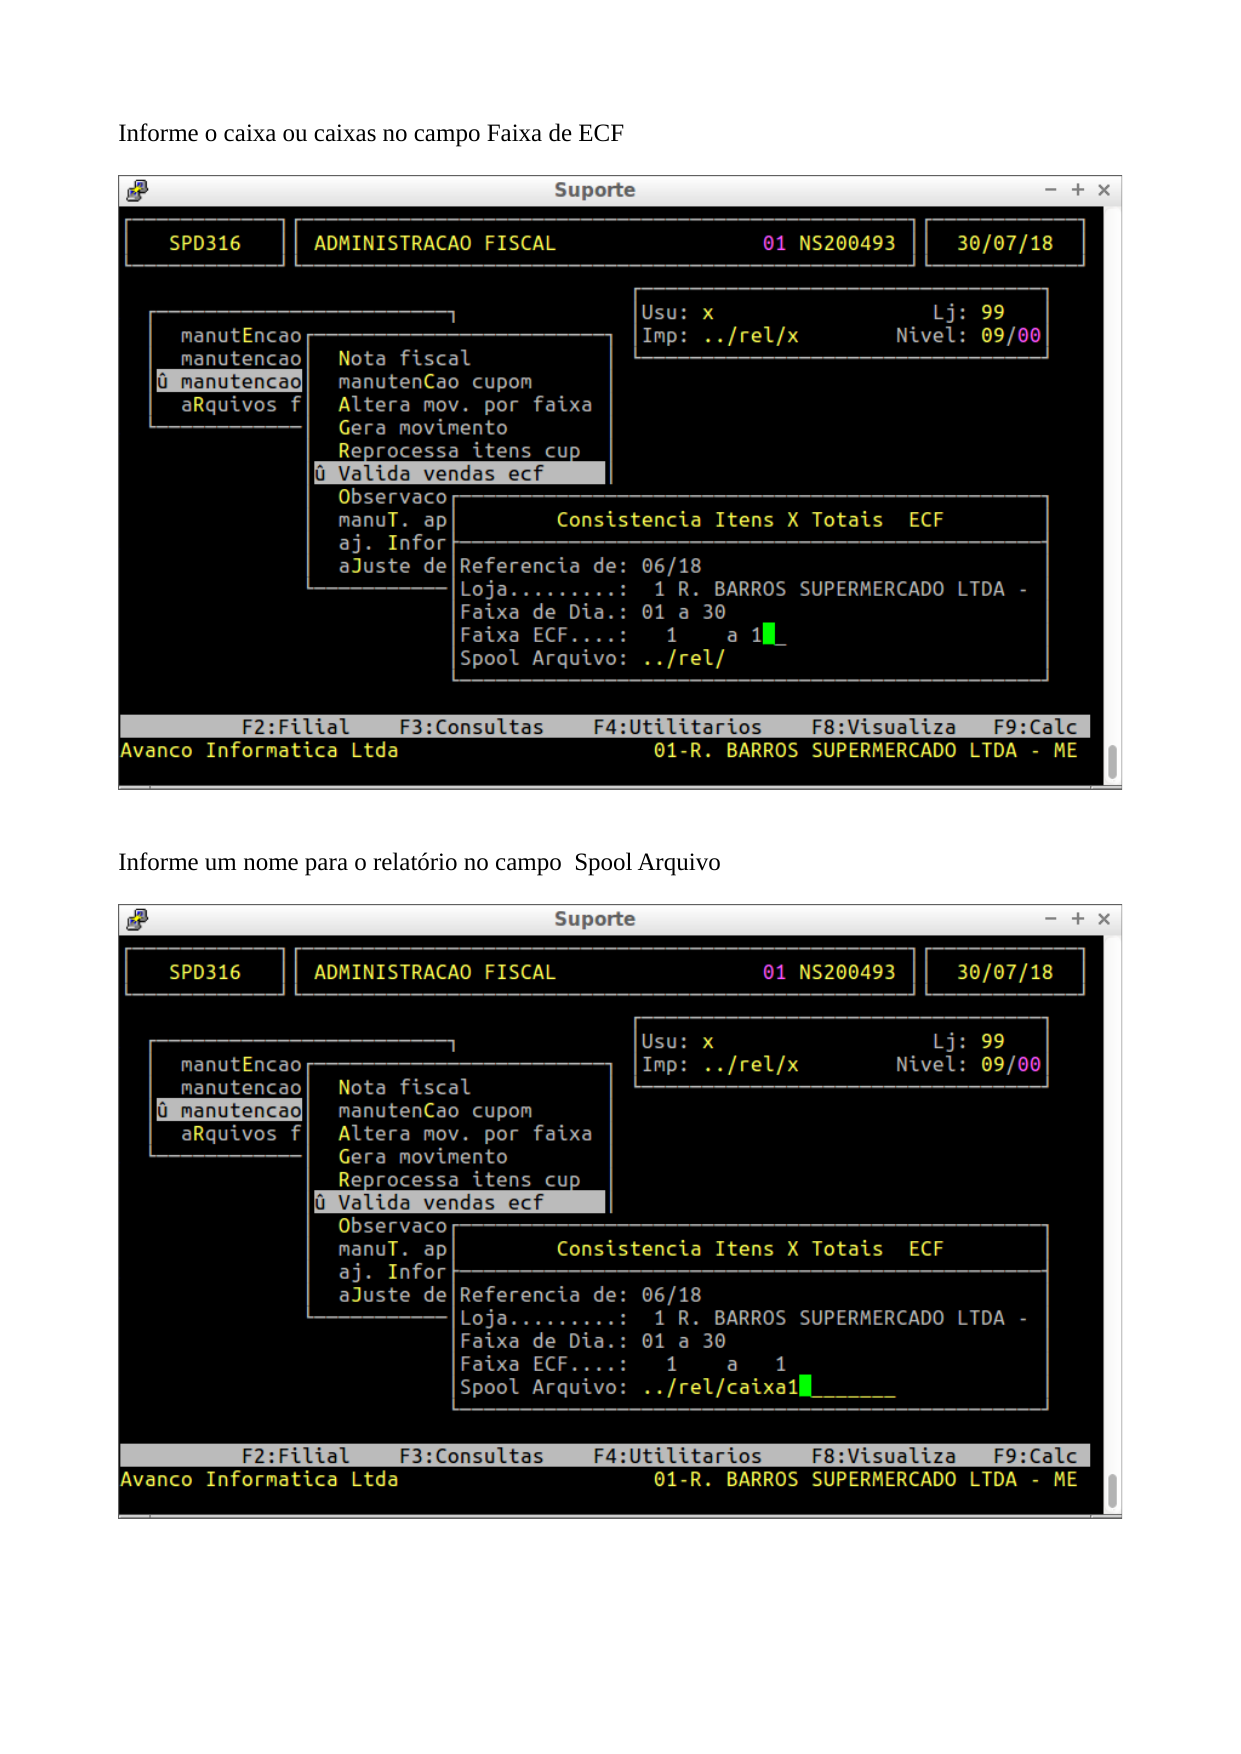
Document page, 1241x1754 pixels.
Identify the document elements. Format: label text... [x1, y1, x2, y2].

text Informe o caixa ou caixas no campo Faixa de ECF [118, 118, 1122, 147]
picture [118, 904, 1123, 1519]
text Informe um nome para o relatório no campo Spool Arquivo [118, 818, 1122, 876]
picture [118, 175, 1123, 790]
